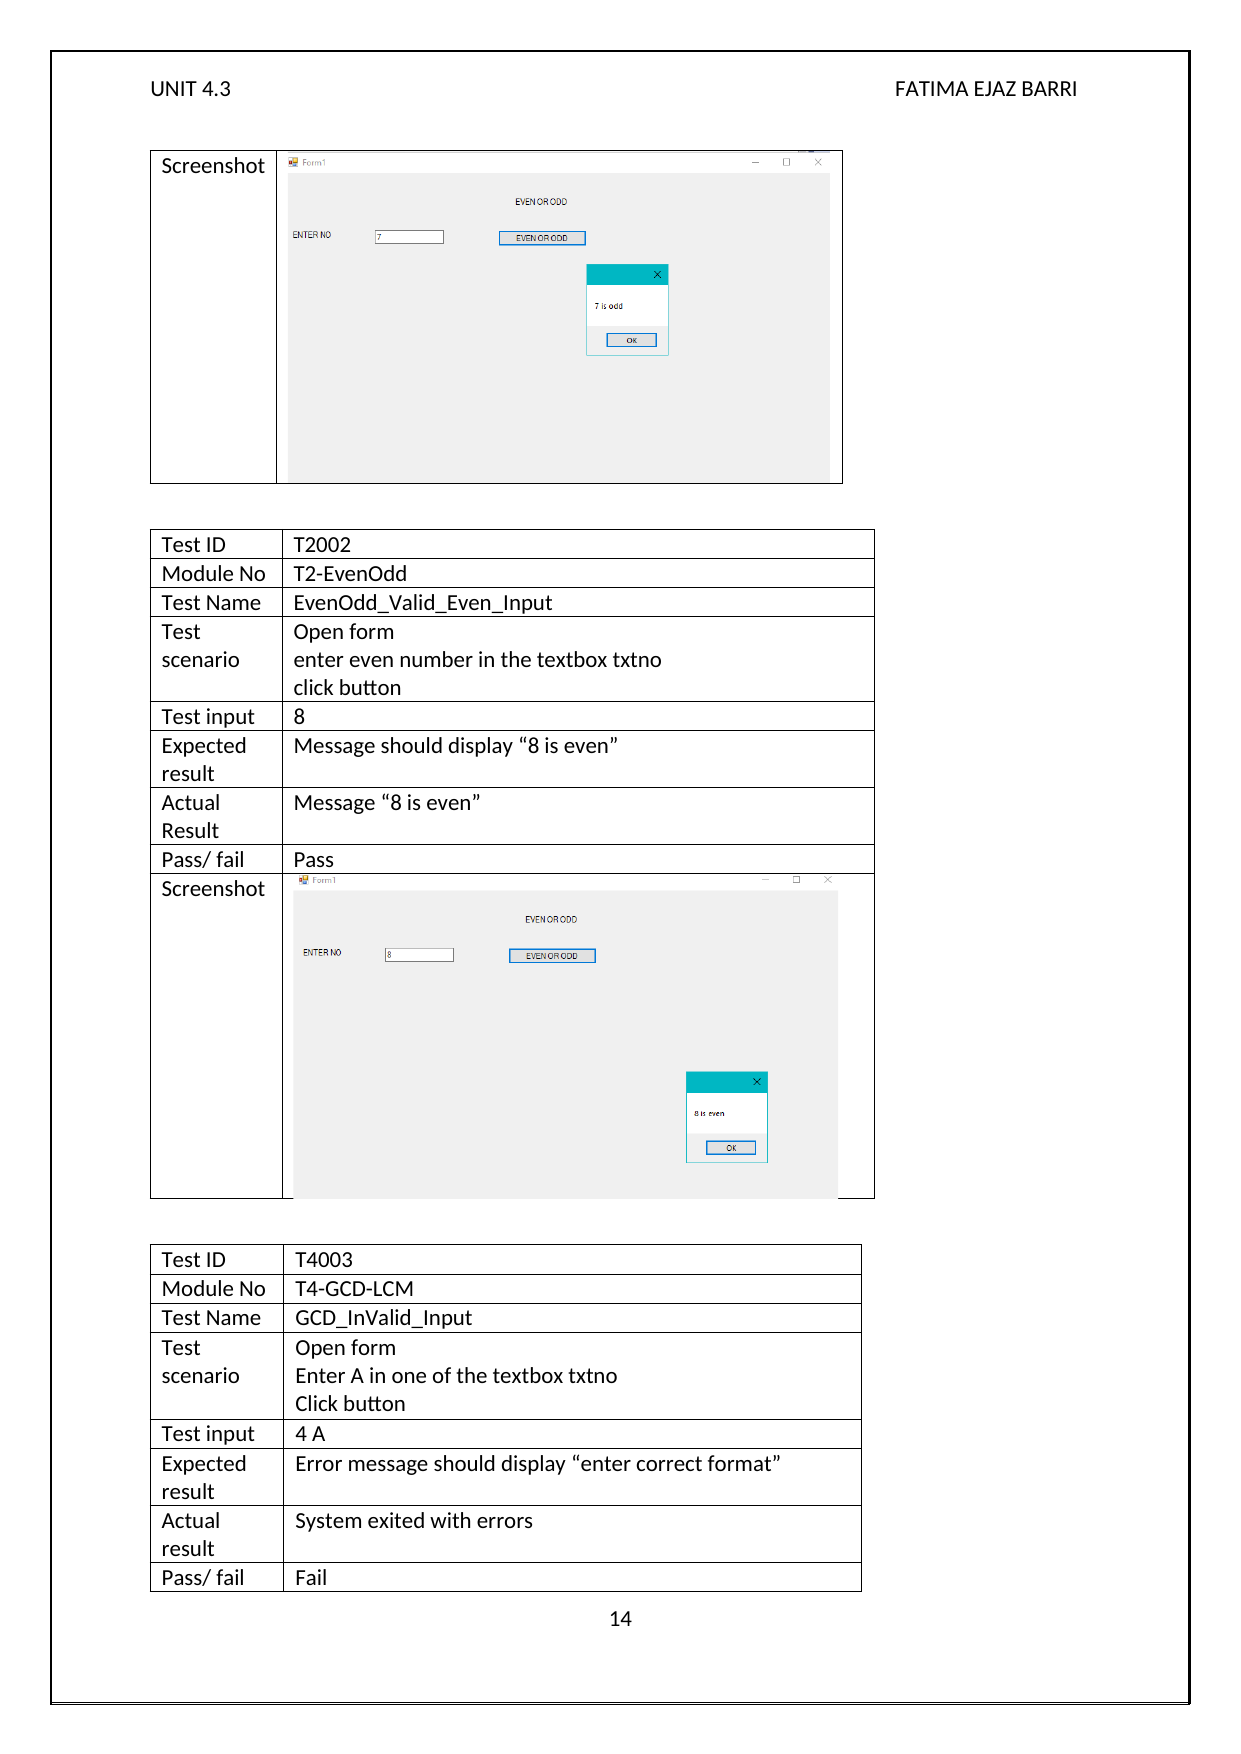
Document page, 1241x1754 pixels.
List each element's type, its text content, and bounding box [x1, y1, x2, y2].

table_cell Actual Result [151, 788, 282, 844]
table_header T4003 [284, 1245, 861, 1273]
table_cell Fail [284, 1563, 861, 1591]
table_cell Test input [151, 1420, 283, 1448]
table_cell Actual result [151, 1506, 283, 1562]
table_cell Pass/ fail [151, 845, 282, 873]
table_cell Module No [151, 559, 282, 587]
table_cell Error message should display “enter correct format” [284, 1449, 861, 1505]
table_cell Screenshot [151, 874, 282, 1198]
table_cell [839, 874, 874, 1198]
table_cell [283, 874, 293, 1198]
table_cell 8 [283, 702, 874, 730]
table_cell Pass/ fail [151, 1563, 283, 1591]
table_header Test ID [151, 530, 282, 558]
table_cell Test Name [151, 1304, 283, 1332]
table_cell Expected result [151, 731, 282, 787]
table_header T2002 [283, 530, 874, 558]
table_cell [830, 151, 842, 483]
table_cell System exited with errors [284, 1506, 861, 1562]
table_cell 4 A [284, 1420, 861, 1448]
table_header Test ID [151, 1245, 283, 1273]
table_cell Test scenario [151, 617, 282, 701]
table_cell Test Name [151, 588, 282, 616]
table_cell T2-EvenOdd [283, 559, 874, 587]
table_cell Pass [283, 845, 874, 873]
table_cell GCD_InValid_Input [284, 1304, 861, 1332]
table_cell Message “8 is even” [283, 788, 874, 844]
table_cell Open form enter even number in the textbox txtno click button [283, 617, 874, 701]
table_cell Expected result [151, 1449, 283, 1505]
table_cell Test input [151, 702, 282, 730]
table_cell Module No [151, 1275, 283, 1302]
table_cell Screenshot [151, 151, 276, 483]
table_cell Test scenario [151, 1333, 283, 1418]
table_cell EvenOdd_Valid_Even_Input [283, 588, 874, 616]
table_cell Open form Enter A in one of the textbox txtno Click button [284, 1333, 861, 1418]
table_cell [277, 151, 287, 483]
table_cell Message should display “8 is even” [283, 731, 874, 787]
table_cell T4-GCD-LCM [284, 1275, 861, 1302]
